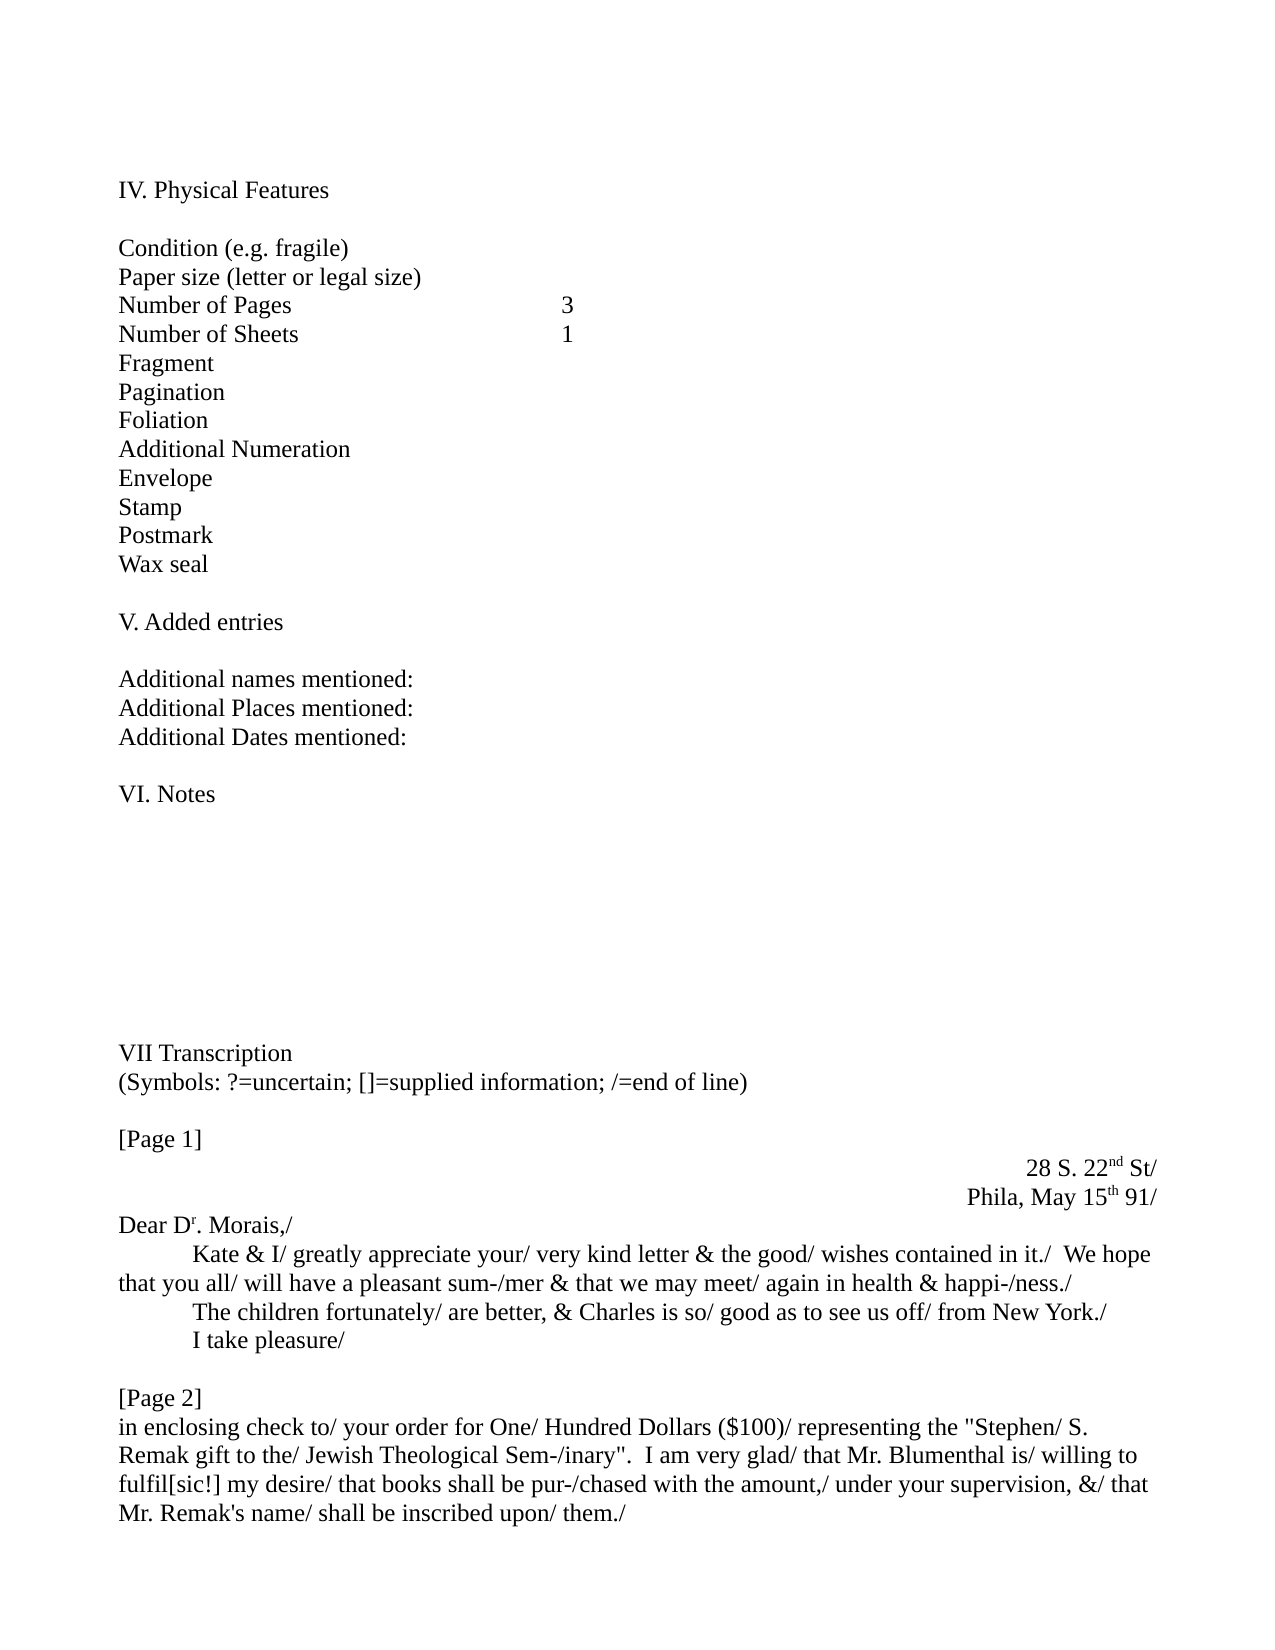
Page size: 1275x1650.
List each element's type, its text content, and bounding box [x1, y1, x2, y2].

text Phila, May 15th 91/ [118, 1182, 1157, 1211]
text Additional Dates mentioned: [118, 722, 1157, 751]
text VII Transcription [118, 1038, 1157, 1067]
text Kate & I/ greatly appreciate your/ very kind letter & the good/ wishes contained in it./ We hope that you all/ will have a pleasant sum-/mer & that we may meet/ again in health & happi-/ness./ [118, 1239, 1157, 1297]
text 28 S. 22nd St/ [118, 1153, 1157, 1182]
text Additional names mentioned: [118, 664, 1157, 693]
text Envelope [118, 463, 1157, 492]
text Dear Dr. Morais,/ [118, 1211, 1157, 1239]
text Additional Places mentioned: [118, 693, 1157, 722]
text Postma rk [118, 521, 1157, 549]
text (Symbols: ?=uncertain; []=supplied information; /=end of line) [118, 1067, 1157, 1096]
text V. Added entries [118, 607, 1157, 636]
text in enclosing check to/ your order for One/ Hundred Dollars ($100)/ representing the "Stephen/ S. Remak gift to the/ Jewish Theological Sem-/inary". I am very glad/ that Mr. Blumenthal is/ willing to fulfil[sic!] my desire/ that books shall be pur-/chased with the amount,/ under your supervision, &/ that Mr. Remak's name/ shall be inscribed upon/ them./ [118, 1412, 1157, 1527]
text Wax seal [118, 549, 1157, 578]
text Stamp [118, 492, 1157, 521]
text Number of Pages 3 [118, 291, 1157, 319]
text Foliation [118, 406, 1157, 434]
text Fragment [118, 348, 1157, 377]
text VI. Notes [118, 779, 1157, 808]
text IV. Physical Features [118, 176, 1157, 204]
text Paper size (letter or legal size) [118, 262, 1157, 291]
text The children fortunately/ are better, & Charles is so/ good as to see us off/ from New York./ [118, 1297, 1157, 1326]
text Additional Numeration [118, 434, 1157, 463]
text Condition (e.g. fragile) [118, 233, 1157, 262]
text [Page 2] [118, 1383, 1157, 1412]
text I take pleasure/ [118, 1326, 1157, 1354]
text Number of Sheets 1 [118, 319, 1157, 348]
text [Page 1] [118, 1124, 1157, 1153]
text Pagination [118, 377, 1157, 406]
